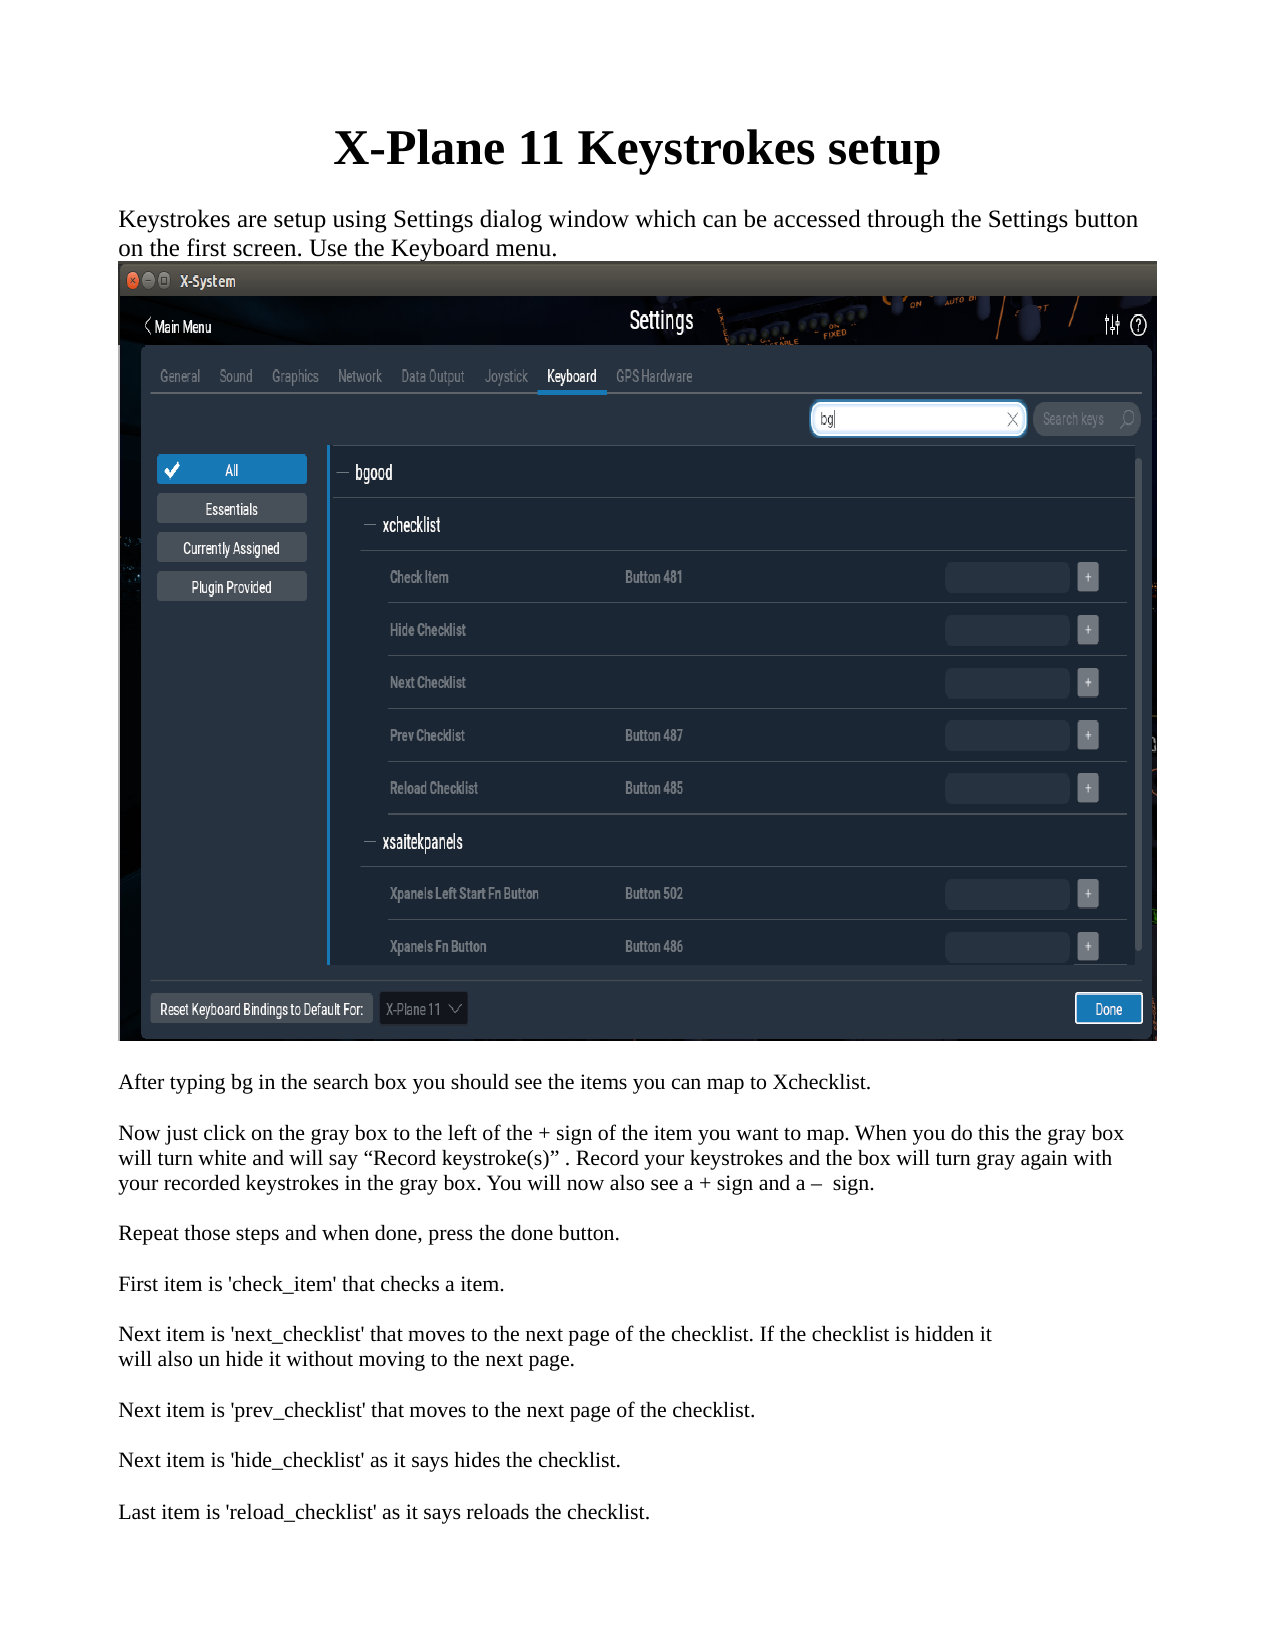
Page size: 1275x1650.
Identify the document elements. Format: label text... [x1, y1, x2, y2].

text First item is 'check_item' that checks a item. [118, 1271, 1157, 1296]
text X-Plane 11 Keystrokes setup [118, 118, 1157, 176]
text Repeat those steps and when done, press the done button. [118, 1220, 1157, 1246]
text After typing bg in the search box you should see the items you can map to Xchecklist. [118, 1069, 1157, 1094]
text will also un hide it without moving to the next page. [118, 1346, 1157, 1372]
text Now just click on the gray box to the left of the + sign of the item you want to map. When you do this the gray box will turn white and will say “Record keystroke(s)” . Record your keystrokes and the box will turn gray again with your recorded keystrokes in the gray box. You will now also see a + sign and a – sign. [118, 1119, 1157, 1195]
text Next item is 'hide_checklist' as it says hides the checklist. [118, 1447, 1157, 1472]
text Keystrokes are setup using Settings dialog window which can be accessed through the Settings button on the first screen. Use the Keyboard menu. [118, 204, 1157, 261]
text Next item is 'next_checklist' that moves to the next page of the checklist. If the checklist is hidden it [118, 1321, 1157, 1346]
text Next item is 'prev_checklist' that moves to the next page of the checklist. [118, 1397, 1157, 1422]
picture [118, 261, 1157, 1041]
text Last item is 'reload_checklist' as it says reloads the checklist. [118, 1499, 1157, 1524]
